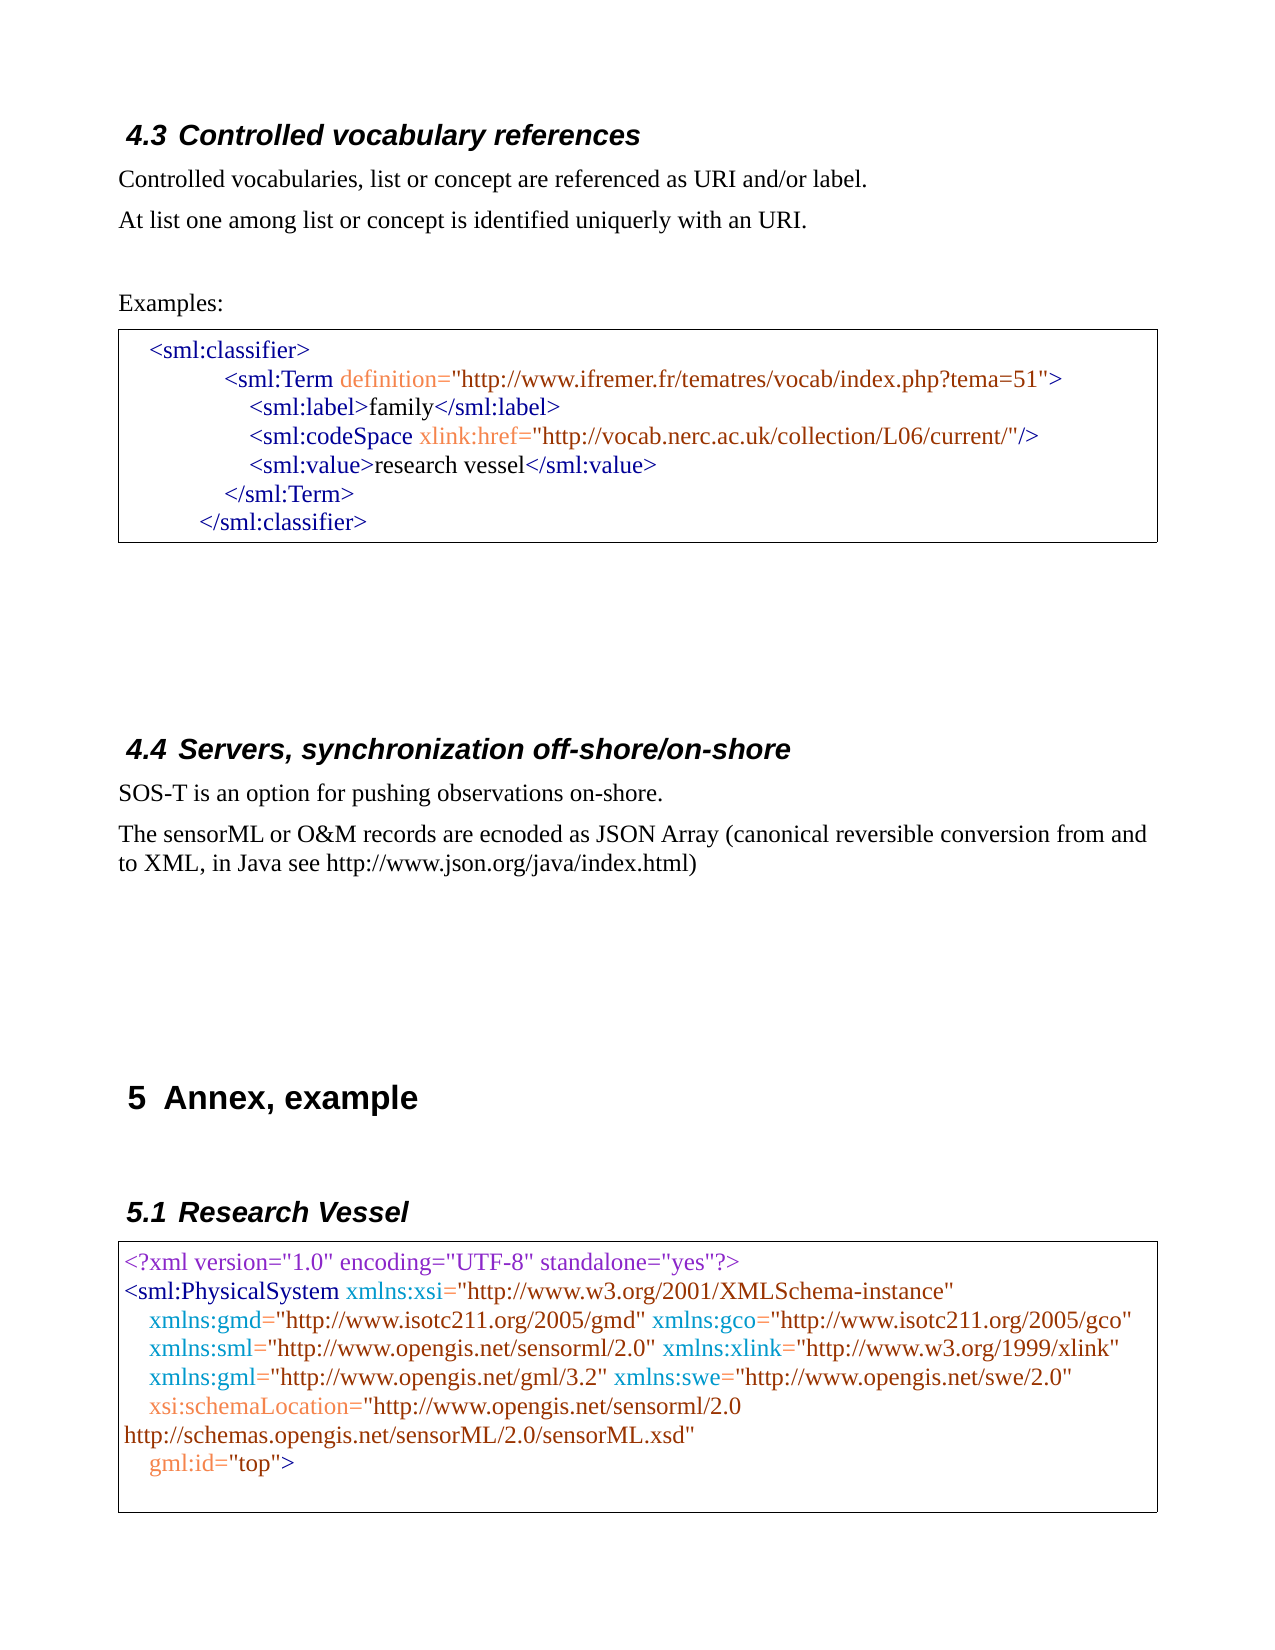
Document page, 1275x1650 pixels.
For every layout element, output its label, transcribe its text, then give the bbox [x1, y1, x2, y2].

text At list one among list or concept is identified uniquerly with an URI. [118, 205, 1157, 234]
text Controlled vocabularies, list or concept are referenced as URI and/or label. [118, 164, 1157, 193]
subtitle Research Vessel [118, 1195, 1157, 1229]
subtitle Servers, synchronization off-shore/on-shore [118, 732, 1157, 766]
table_header <?xml version="1.0" encoding="UTF-8" standalone="yes"?> <sml:PhysicalSystem xmlns:xsi="http://www.w3.org/2001/XMLSchema-instance" xmlns:gmd="http://www.isotc211.org/2005/gmd" xmlns:gco="http://www.isotc211.org/2005/gco" xmlns:sml="http://www.opengis.net/sensorml/2.0" xmlns:xlink="http://www.w3.org/1999/xlink" xmlns:gml="http://www.opengis.net/gml/3.2" xmlns:swe="http://www.opengis.net/swe/2.0" xsi:schemaLocation="http://www.opengis.net/sensorml/2.0 http://schemas.opengis.net/sensorML/2.0/sensorML.xsd" gml:id="top"> [119, 1242, 1157, 1512]
subtitle Annex, example [118, 1078, 1157, 1117]
text The sensorML or O&M records are ecnoded as JSON Array (canonical reversible conversion from and to XML, in Java see http://www.json.org/java/index.html) [118, 819, 1157, 877]
text Examples: [118, 288, 1157, 317]
text SOS-T is an option for pushing observations on-shore. [118, 778, 1157, 807]
subtitle Controlled vocabulary references [118, 118, 1157, 152]
table_header <sml:classifier> <sml:Term definition="http://www.ifremer.fr/tematres/vocab/index.php?tema=51"> <sml:label>family</sml:label> <sml:codeSpace xlink:href="http://vocab.nerc.ac.uk/collection/L06/current/"/> <sml:value>research vessel</sml:value> </sml:Term> </sml:classifier> [119, 330, 1157, 542]
